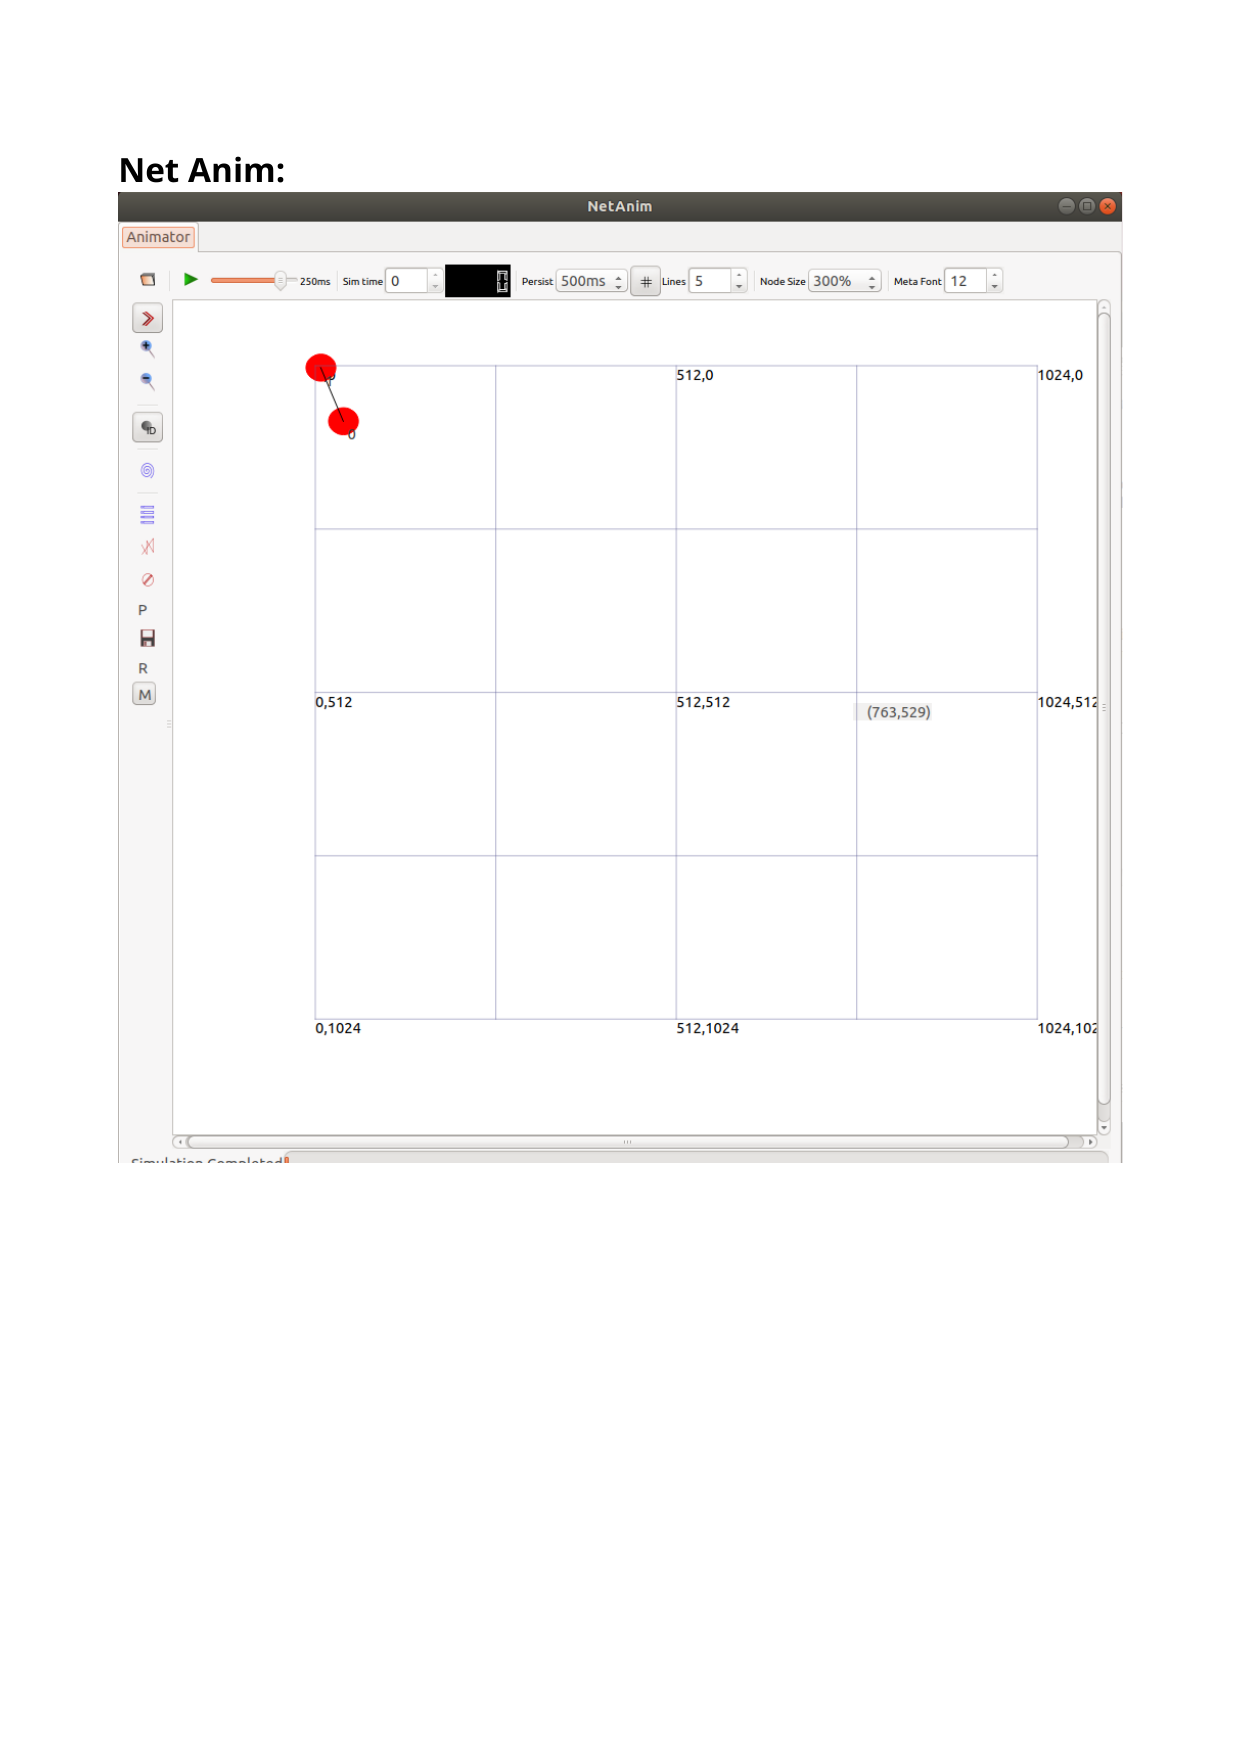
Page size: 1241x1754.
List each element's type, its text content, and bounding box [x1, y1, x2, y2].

picture [118, 192, 1123, 1163]
text Net Anim: [118, 147, 1122, 192]
